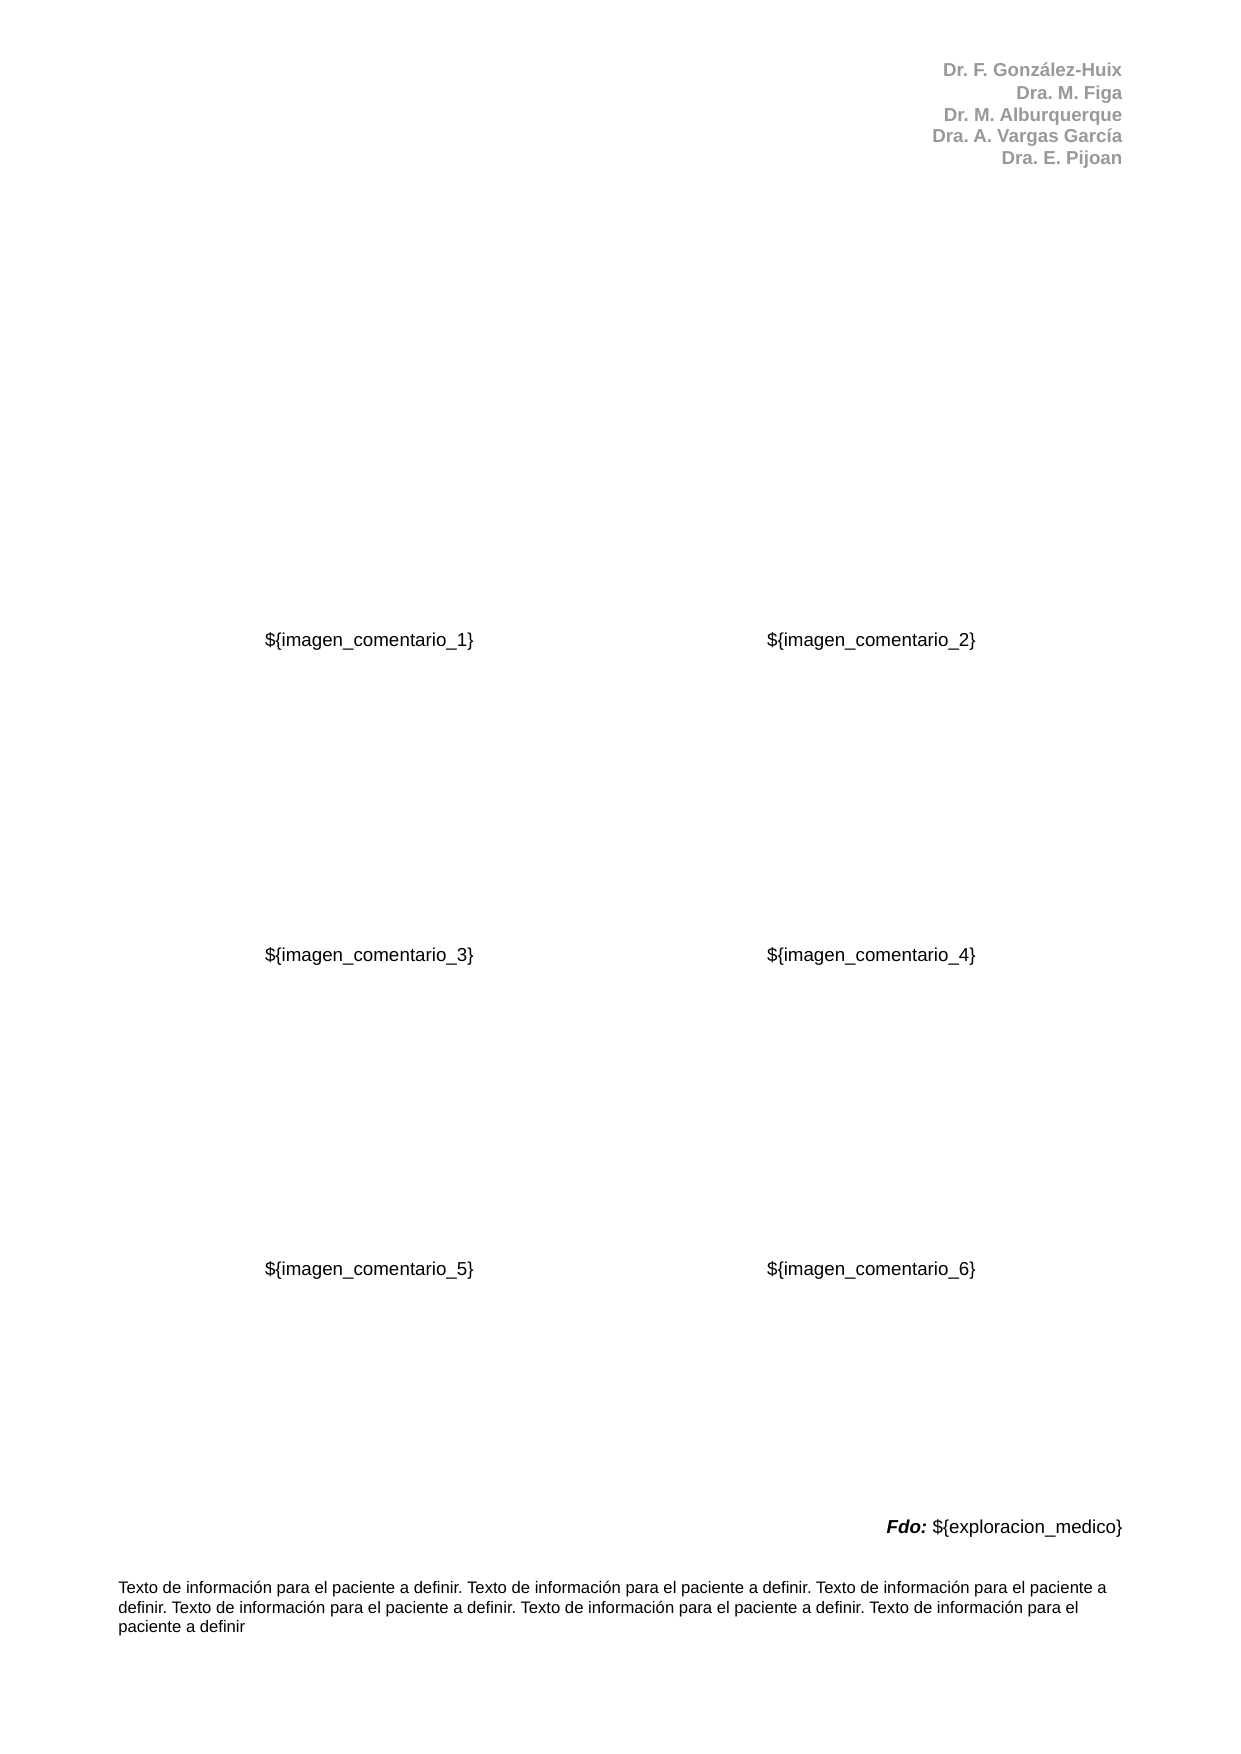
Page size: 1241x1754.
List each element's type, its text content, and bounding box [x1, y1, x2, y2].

table_cell ${imagen_comentario_4} [620, 650, 1122, 965]
table_cell ${imagen_comentario_3} [118, 650, 620, 965]
table_header ${imagen_comentario_2} [620, 335, 1122, 650]
table_cell ${imagen_comentario_6} [620, 965, 1122, 1280]
table_cell ${imagen_comentario_5} [118, 965, 620, 1280]
table_header ${imagen_comentario_1} [118, 335, 620, 650]
